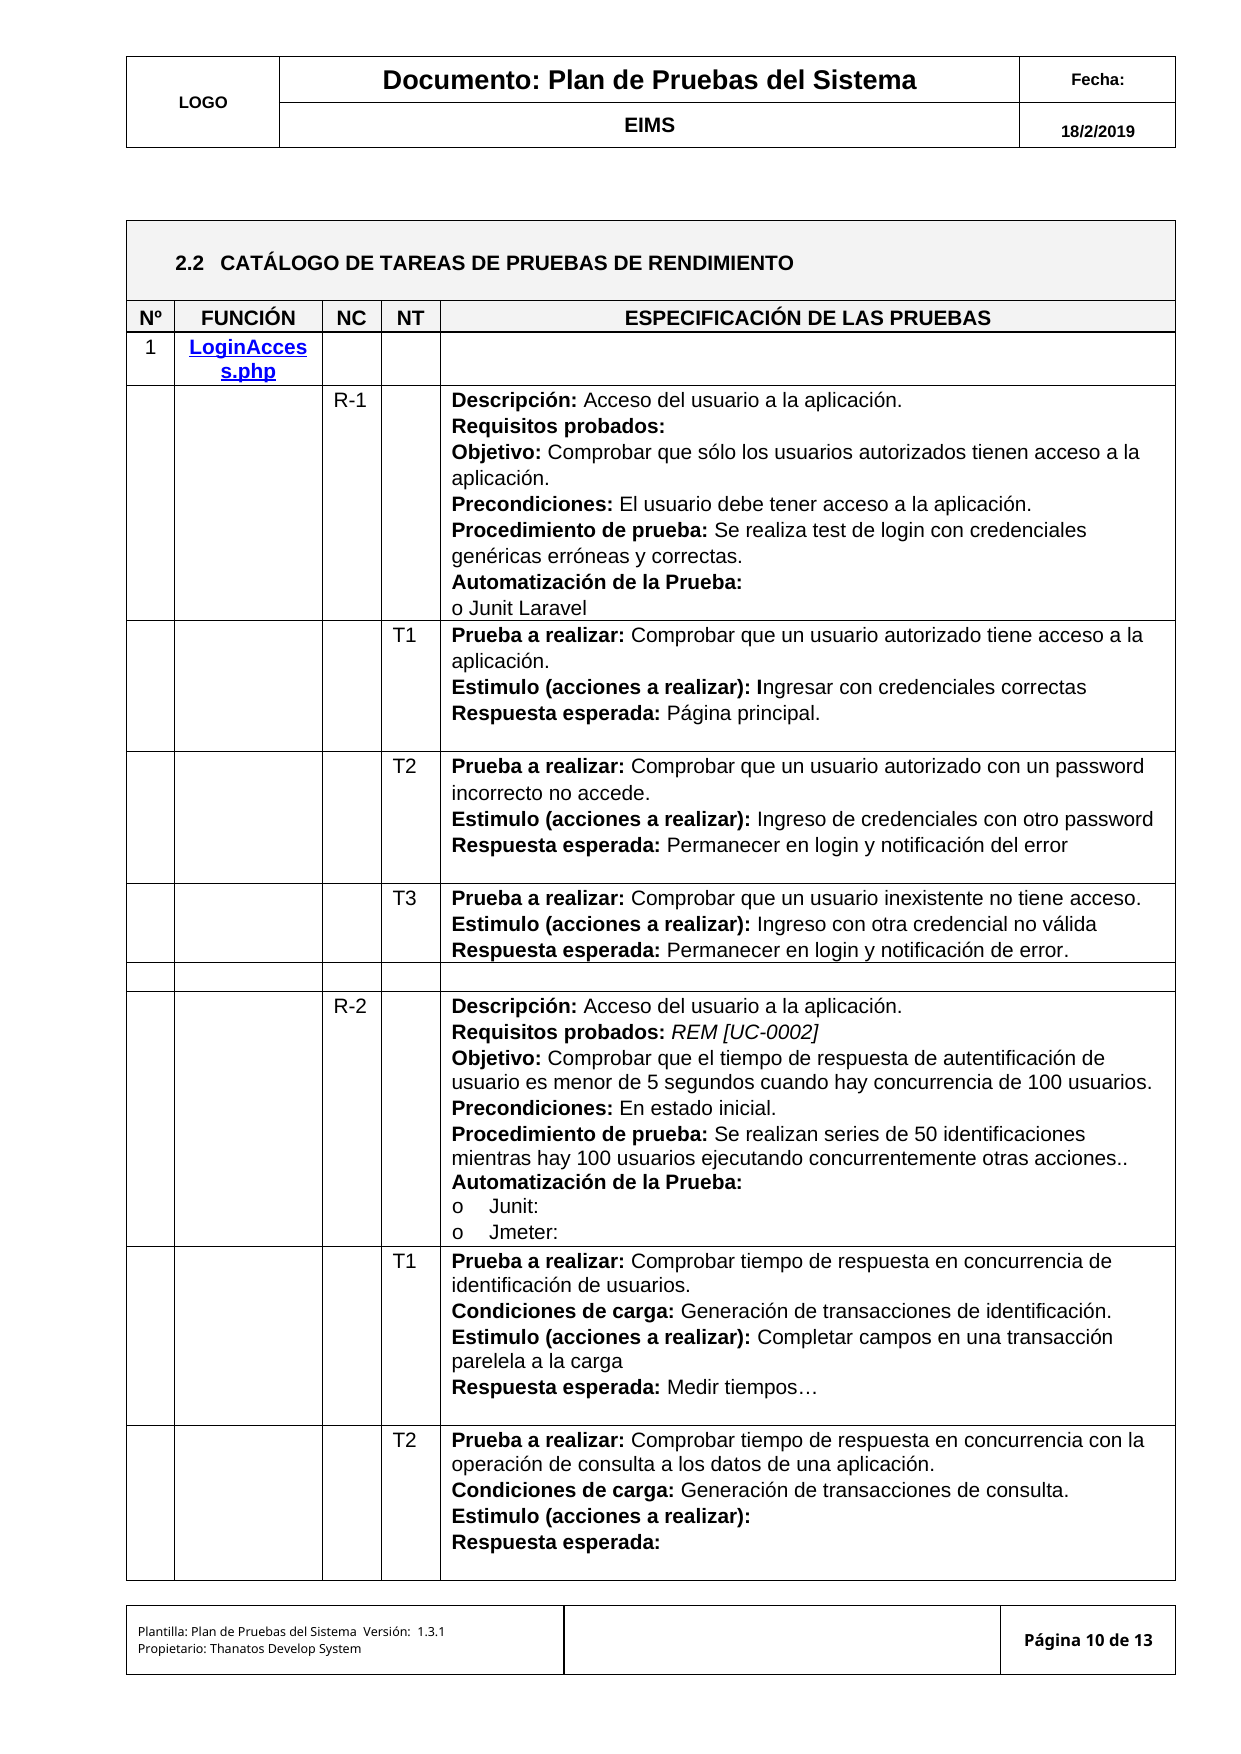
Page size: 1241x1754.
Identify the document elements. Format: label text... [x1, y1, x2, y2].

table_cell [127, 884, 174, 962]
table_cell [175, 1247, 322, 1425]
table_cell 1 [127, 333, 174, 384]
table_cell T2 [382, 752, 440, 882]
table_cell [323, 884, 381, 962]
table_cell Descripción: Acceso del usuario a la aplicación. Requisitos probados: REM [UC-0002] Objetivo: Comprobar que el tiempo de respuesta de autentificación de usuario es menor de 5 segundos cuando hay concurrencia de 100 usuarios. Precondiciones: En estado inicial. Procedimiento de prueba: Se realizan series de 50 identificaciones mientras hay 100 usuarios ejecutando concurrentemente otras acciones.. Automatización de la Prueba: Junit: Jmeter: [441, 992, 1175, 1246]
table_cell [175, 1426, 322, 1580]
table_cell [175, 386, 322, 620]
table_cell T3 [382, 884, 440, 962]
table_cell [175, 752, 322, 882]
table_cell Nº [127, 301, 174, 331]
table_cell [127, 992, 174, 1246]
table_cell [323, 752, 381, 882]
table_cell [441, 963, 1175, 991]
table_cell FUNCIÓN [175, 301, 322, 331]
table_cell [127, 752, 174, 882]
table_cell [382, 963, 440, 991]
table_cell R-1 [323, 386, 381, 620]
table_cell [382, 992, 440, 1246]
table_cell [127, 1247, 174, 1425]
table_cell [323, 963, 381, 991]
table_cell LoginAccess.php [175, 333, 322, 384]
table_cell T2 [382, 1426, 440, 1580]
table_cell [175, 621, 322, 751]
table_cell NC [323, 301, 381, 331]
table_cell [441, 333, 1175, 384]
table_cell [323, 1426, 381, 1580]
table_cell Descripción: Acceso del usuario a la aplicación. Requisitos probados: Objetivo: Comprobar que sólo los usuarios autorizados tienen acceso a la aplicación. Precondiciones: El usuario debe tener acceso a la aplicación. Procedimiento de prueba: Se realiza test de login con credenciales genéricas erróneas y correctas. Automatización de la Prueba: o Junit Laravel [441, 386, 1175, 620]
table_cell [127, 1426, 174, 1580]
table_cell [175, 884, 322, 962]
table_cell [323, 621, 381, 751]
table_cell R-2 [323, 992, 381, 1246]
table_cell T1 [382, 621, 440, 751]
table_cell [127, 621, 174, 751]
table_cell [382, 333, 440, 384]
table_cell [127, 386, 174, 620]
table_cell [175, 992, 322, 1246]
table_cell [323, 1247, 381, 1425]
table_cell Prueba a realizar: Comprobar que un usuario inexistente no tiene acceso. Estimulo (acciones a realizar): Ingreso con otra credencial no válida Respuesta esperada: Permanecer en login y notificación de error. [441, 884, 1175, 962]
table_cell Prueba a realizar: Comprobar tiempo de respuesta en concurrencia de identificación de usuarios. Condiciones de carga: Generación de transacciones de identificación. Estimulo (acciones a realizar): Completar campos en una transacción parelela a la carga Respuesta esperada: Medir tiempos… [441, 1247, 1175, 1425]
table_cell NT [382, 301, 440, 331]
table_cell [127, 963, 174, 991]
table_cell T1 [382, 1247, 440, 1425]
table_header CATÁLOGO DE TAREAS DE PRUEBAS DE RENDIMIENTO [127, 221, 1175, 300]
table_cell [382, 386, 440, 620]
table_cell Prueba a realizar: Comprobar que un usuario autorizado tiene acceso a la aplicación. Estimulo (acciones a realizar): Ingresar con credenciales correctas Respuesta esperada: Página principal. [441, 621, 1175, 751]
table_cell [323, 333, 381, 384]
table_cell Prueba a realizar: Comprobar tiempo de respuesta en concurrencia con la operación de consulta a los datos de una aplicación. Condiciones de carga: Generación de transacciones de consulta. Estimulo (acciones a realizar): Respuesta esperada: [441, 1426, 1175, 1580]
table_cell ESPECIFICACIÓN DE LAS PRUEBAS [441, 301, 1175, 331]
table_cell Prueba a realizar: Comprobar que un usuario autorizado con un password incorrecto no accede. Estimulo (acciones a realizar): Ingreso de credenciales con otro password Respuesta esperada: Permanecer en login y notificación del error [441, 752, 1175, 882]
table_cell [175, 963, 322, 991]
